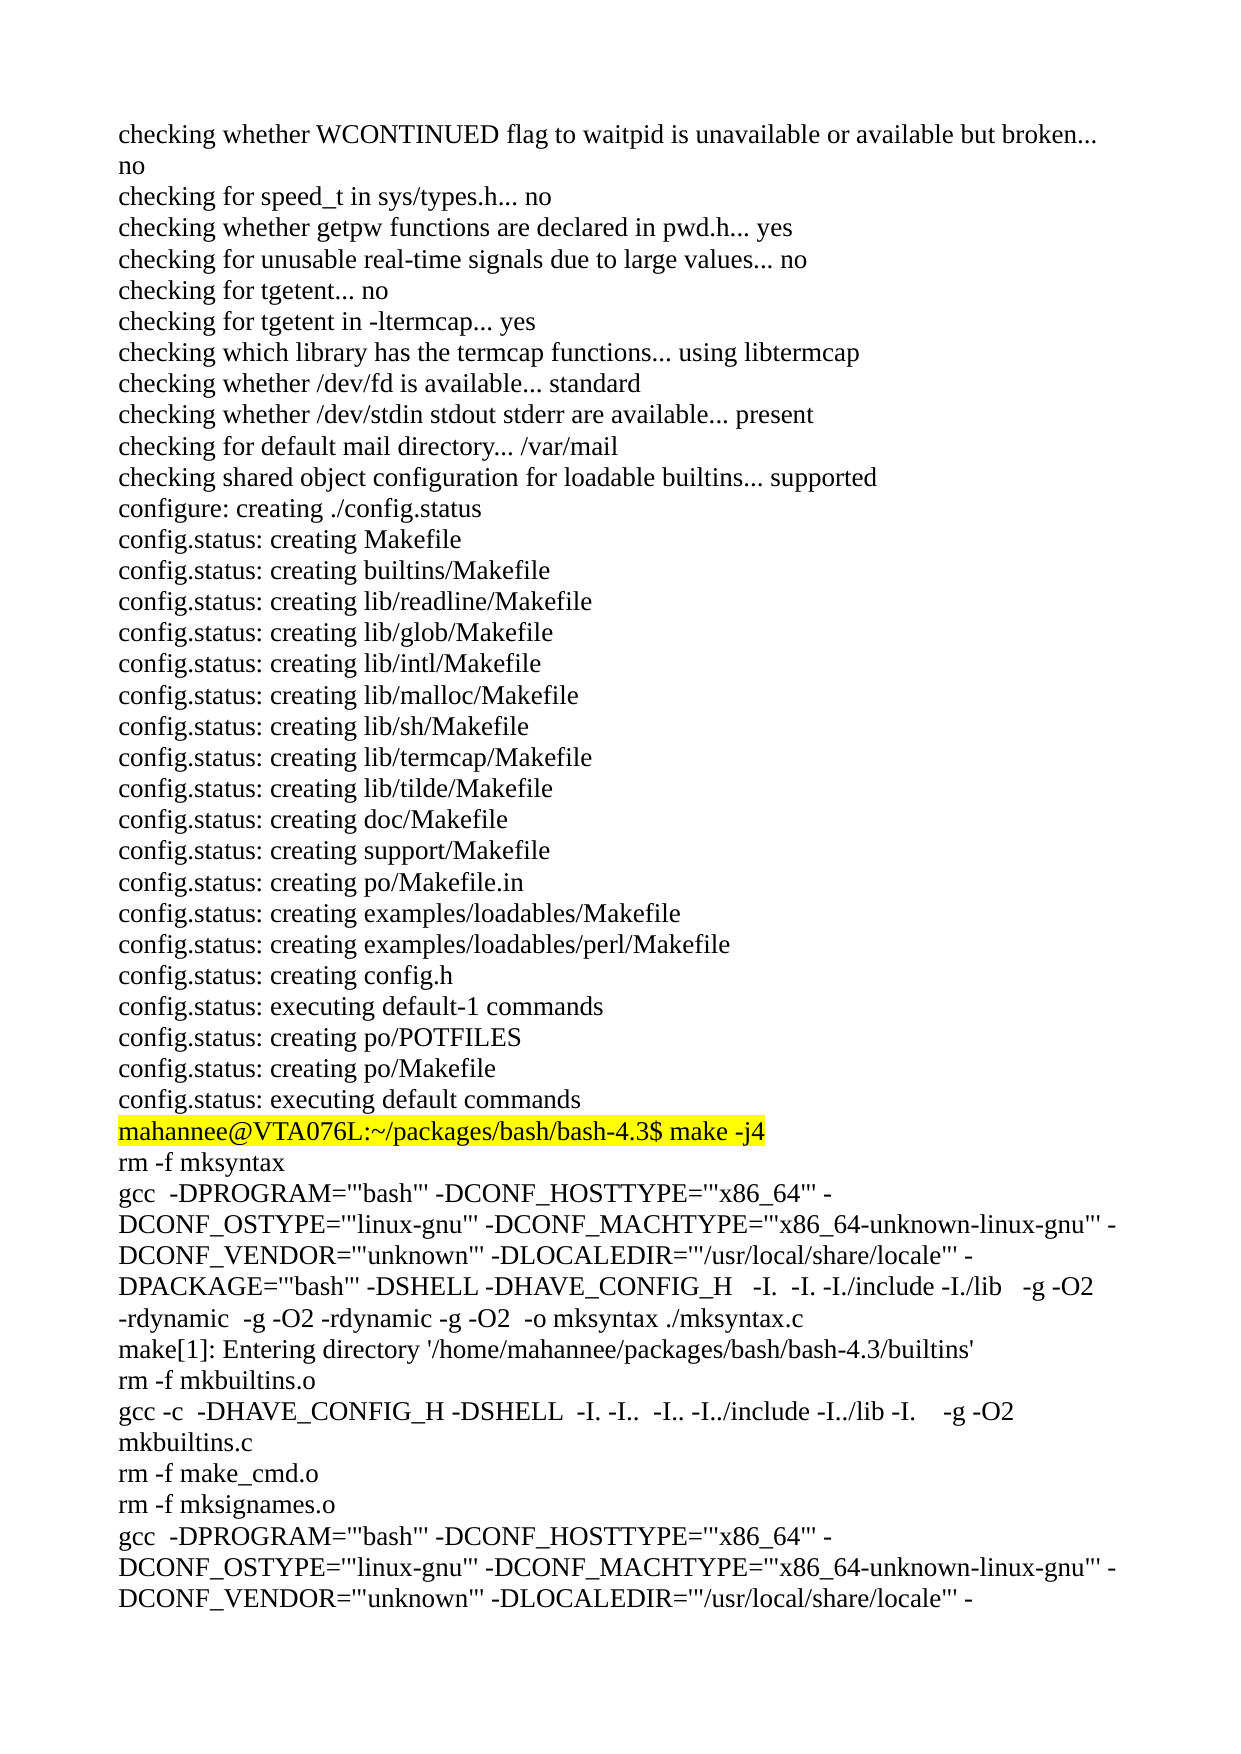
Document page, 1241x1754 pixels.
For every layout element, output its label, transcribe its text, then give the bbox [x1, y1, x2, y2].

text checking for tgetent... no [118, 274, 1122, 305]
text checking whether /dev/stdin stdout stderr are available... present [118, 398, 1122, 429]
text make[1]: Entering directory '/home/mahannee/packages/bash/bash-4.3/builtins' [118, 1333, 1122, 1364]
text config.status: creating lib/tilde/Makefile [118, 772, 1122, 803]
text config.status: creating lib/intl/Makefile [118, 648, 1122, 679]
text checking for unusable real-time signals due to large values... no [118, 243, 1122, 274]
text config.status: creating po/Makefile.in [118, 866, 1122, 897]
text mahannee@VTA076L:~/packages/bash/bash-4.3$ make -j4 [118, 1115, 1122, 1146]
text config.status: creating config.h [118, 959, 1122, 990]
text gcc -c -DHAVE_CONFIG_H -DSHELL -I. -I.. -I.. -I../include -I../lib -I. -g -O2 mkbuiltins.c [118, 1395, 1122, 1457]
text rm -f mkbuiltins.o [118, 1364, 1122, 1395]
text config.status: creating po/POTFILES [118, 1021, 1122, 1052]
text checking whether /dev/fd is available... standard [118, 367, 1122, 398]
text config.status: creating support/Makefile [118, 834, 1122, 866]
text gcc -DPROGRAM='"bash"' -DCONF_HOSTTYPE='"x86_64"' -DCONF_OSTYPE='"linux-gnu"' -DCONF_MACHTYPE='"x86_64-unknown-linux-gnu"' -DCONF_VENDOR='"unknown"' -DLOCALEDIR='"/usr/local/share/locale"' -DPACKAGE='"bash"' -DSHELL -DHAVE_CONFIG_H -I. -I. -I./include -I./lib -g -O2 -rdynamic -g -O2 -rdynamic -g -O2 -o mksyntax ./mksyntax.c [118, 1177, 1122, 1333]
text rm -f mksignames.o [118, 1488, 1122, 1520]
text checking which library has the termcap functions... using libtermcap [118, 336, 1122, 367]
text config.status: creating doc/Makefile [118, 803, 1122, 834]
text checking whether WCONTINUED flag to waitpid is unavailable or available but broken... no [118, 118, 1122, 180]
text checking shared object configuration for loadable builtins... supported [118, 461, 1122, 492]
text config.status: creating lib/sh/Makefile [118, 710, 1122, 741]
text config.status: creating lib/readline/Makefile [118, 585, 1122, 616]
text config.status: creating lib/glob/Makefile [118, 616, 1122, 648]
text gcc -DPROGRAM='"bash"' -DCONF_HOSTTYPE='"x86_64"' -DCONF_OSTYPE='"linux-gnu"' -DCONF_MACHTYPE='"x86_64-unknown-linux-gnu"' -DCONF_VENDOR='"unknown"' -DLOCALEDIR='"/usr/local/share/locale"' [118, 1520, 1122, 1613]
text config.status: creating lib/termcap/Makefile [118, 741, 1122, 772]
text config.status: creating lib/malloc/Makefile [118, 679, 1122, 710]
text checking for speed_t in sys/types.h... no [118, 180, 1122, 212]
text rm -f mksyntax [118, 1146, 1122, 1177]
text checking for tgetent in -ltermcap... yes [118, 305, 1122, 336]
text config.status: executing default-1 commands [118, 990, 1122, 1021]
text checking for default mail directory... /var/mail [118, 429, 1122, 461]
text config.status: creating po/Makefile [118, 1052, 1122, 1084]
text config.status: creating examples/loadables/Makefile [118, 897, 1122, 928]
text config.status: creating Makefile [118, 523, 1122, 554]
text checking whether getpw functions are declared in pwd.h... yes [118, 212, 1122, 243]
text config.status: creating builtins/Makefile [118, 554, 1122, 585]
text config.status: executing default commands [118, 1084, 1122, 1115]
text config.status: creating examples/loadables/perl/Makefile [118, 928, 1122, 959]
text configure: creating ./config.status [118, 492, 1122, 523]
text rm -f make_cmd.o [118, 1457, 1122, 1488]
